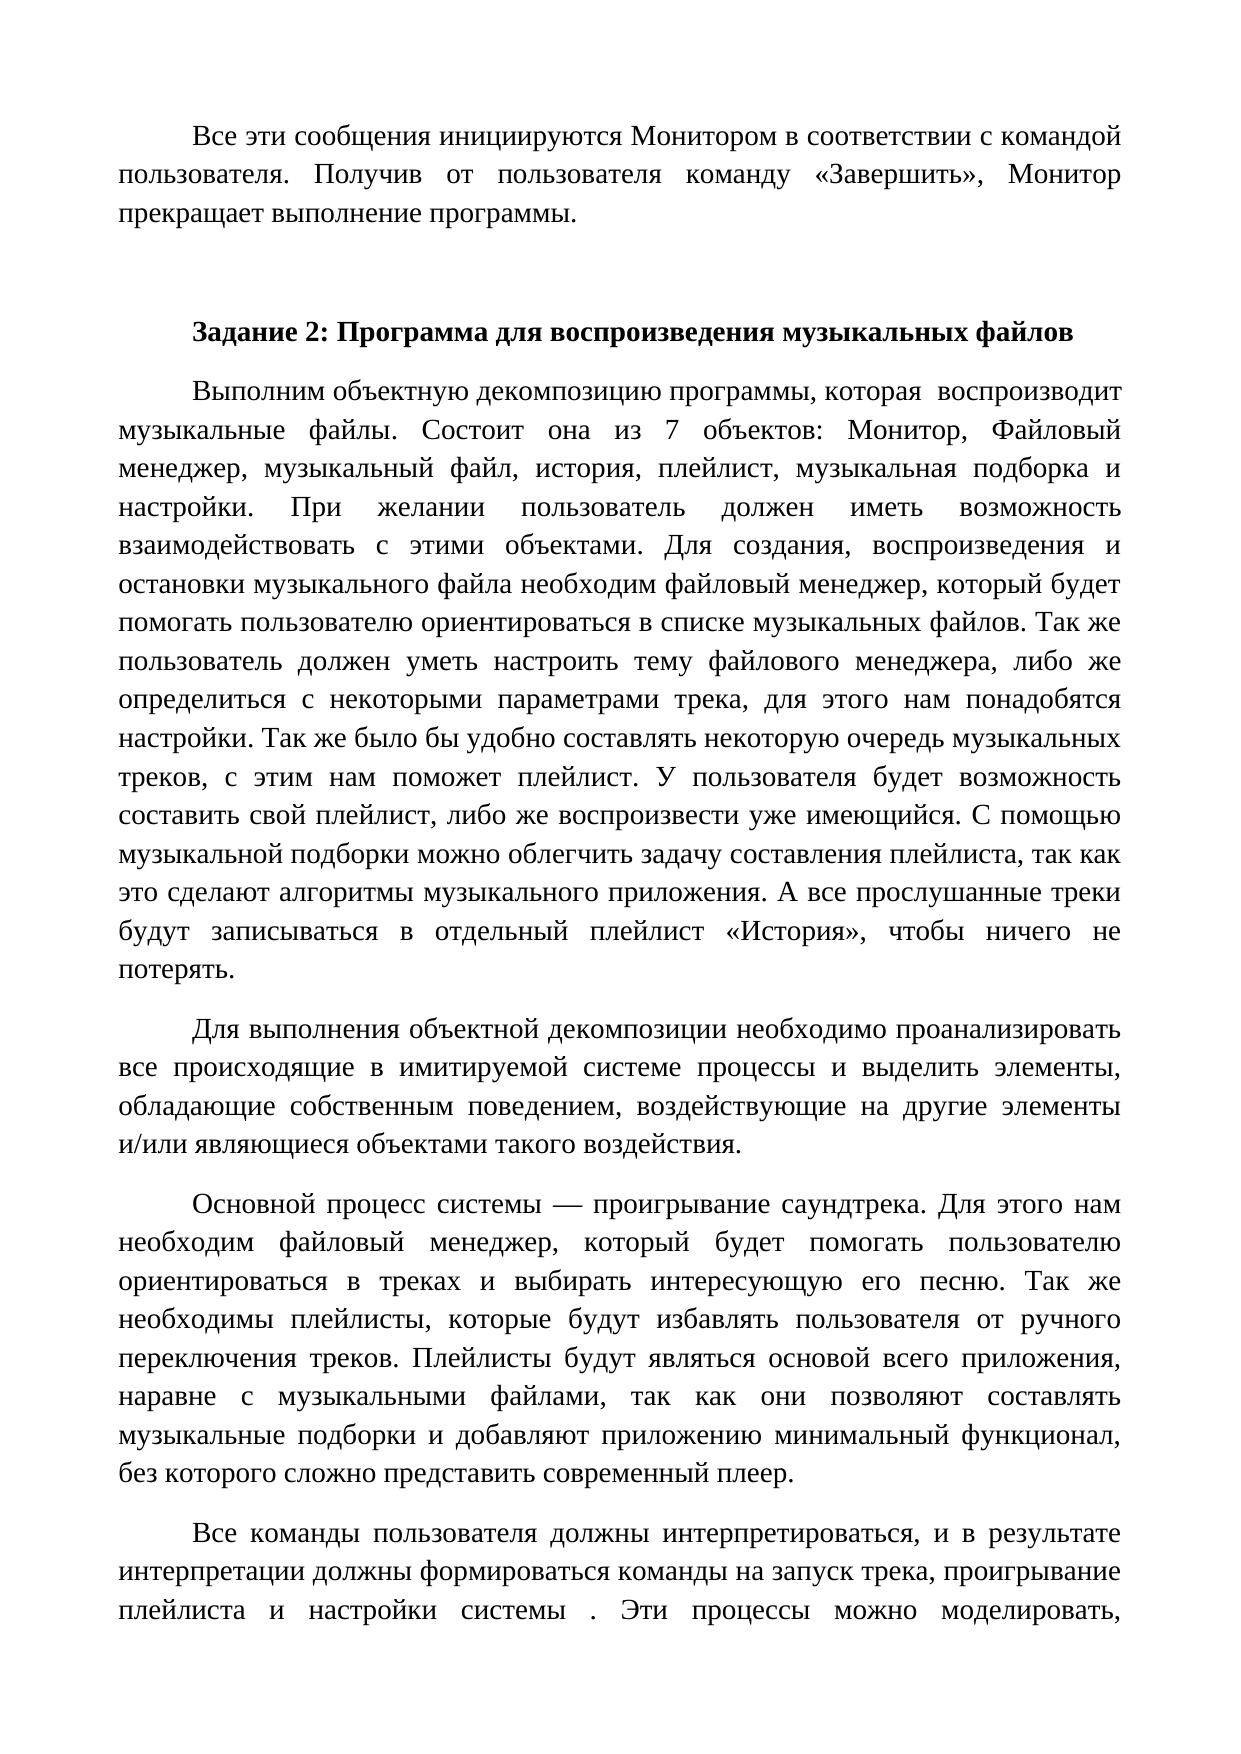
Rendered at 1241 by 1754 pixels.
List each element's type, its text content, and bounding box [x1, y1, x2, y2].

text Выполним объектную декомпозицию программы, которая воспроизводит музыкальные файлы. Состоит она из 7 объектов: Монитор, Файловый менеджер, музыкальный файл, история, плейлист, музыкальная подборка и настройки. При желании пользователь должен иметь возможность взаимодействовать с этими объектами. Для создания, воспроизведения и остановки музыкального файла необходим файловый менеджер, который будет помогать пользователю ориентироваться в списке музыкальных файлов. Так же пользователь должен уметь настроить тему файлового менеджера, либо же определиться с некоторыми параметрами трека, для этого нам понадобятся настройки. Так же было бы удобно составлять некоторую очередь музыкальных треков, с этим нам поможет плейлист. У пользователя будет возможность составить свой плейлист, либо же воспроизвести уже имеющийся. С помощью музыкальной подборки можно облегчить задачу составления плейлиста, так как это сделают алгоритмы музыкального приложения. А все прослушанные треки будут записываться в отдельный плейлист «История», чтобы ничего не потерять. [118, 373, 1122, 985]
text Задание 2: Программа для воспроизведения музыкальных файлов [118, 314, 1122, 347]
text Все эти сообщения инициируются Монитором в соответствии с командой пользователя. Получив от пользователя команду «Завершить», Монитор прекращает выполнение программы. [118, 118, 1122, 229]
text Все команды пользователя должны интерпретироваться, и в результате интерпретации должны формироваться команды на запуск трека, проигрывание плейлиста и настройки системы . Эти процессы можно моделировать, [118, 1515, 1122, 1626]
text Для выполнения объектной декомпозиции необходимо проанализировать все происходящие в имитируемой системе процессы и выделить элементы, обладающие собственным поведением, воздействующие на другие элементы и/или являющиеся объектами такого воздействия. [118, 1011, 1122, 1160]
text Основной процесс системы — проигрывание саундтрека. Для этого нам необходим файловый менеджер, который будет помогать пользователю ориентироваться в треках и выбирать интересующую его песню. Так же необходимы плейлисты, которые будут избавлять пользователя от ручного переключения треков. Плейлисты будут являться основой всего приложения, наравне с музыкальными файлами, так как они позволяют составлять музыкальные подборки и добавляют приложению минимальный функционал, без которого сложно представить современный плеер. [118, 1186, 1122, 1489]
